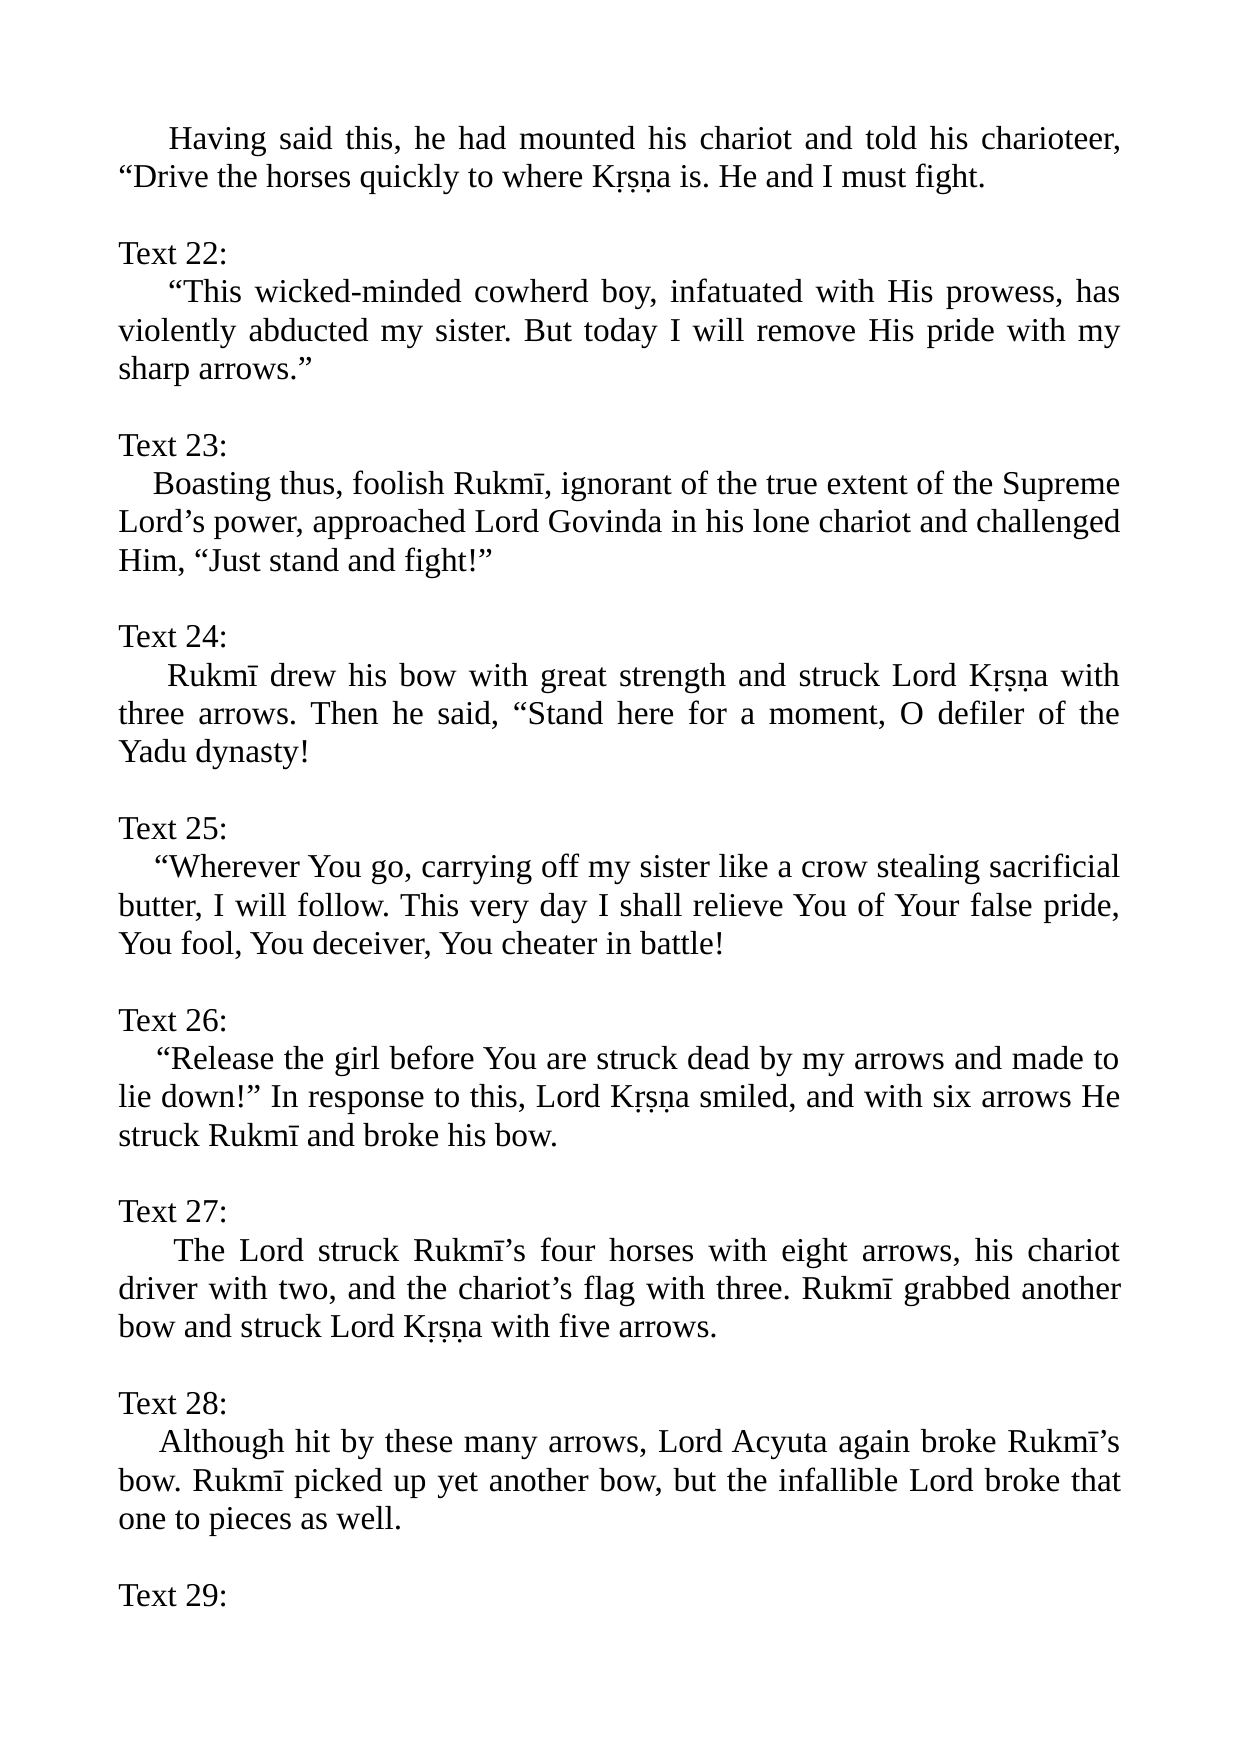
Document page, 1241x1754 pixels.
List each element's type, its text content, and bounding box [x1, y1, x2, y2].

text Text 23: [118, 425, 1122, 463]
text Text 25: [118, 808, 1122, 846]
text Text 22: [118, 233, 1122, 271]
text Text 26: [118, 1000, 1122, 1038]
text “Wherever You go, carrying off my sister like a crow stealing sacrificial butter, I will follow. This very day I shall relieve You of Your false pride, You fool, You deceiver, You cheater in battle! [118, 846, 1122, 961]
text Boasting thus, foolish Rukmī, ignorant of the true extent of the Supreme Lord’s power, approached Lord Govinda in his lone chariot and challenged Him, “Just stand and fight!” [118, 463, 1122, 578]
text The Lord struck Rukmī’s four horses with eight arrows, his chariot driver with two, and the chariot’s flag with three. Rukmī grabbed another bow and struck Lord Kṛṣṇa with five arrows. [118, 1230, 1122, 1345]
text Text 27: [118, 1191, 1122, 1230]
text Having said this, he had mounted his chariot and told his charioteer, “Drive the horses quickly to where Kṛṣṇa is. He and I must fight. [118, 118, 1122, 195]
text Text 29: [118, 1575, 1122, 1613]
text “This wicked-minded cowherd boy, infatuated with His prowess, has violently abducted my sister. But today I will remove His pride with my sharp arrows.” [118, 271, 1122, 386]
text Text 28: [118, 1383, 1122, 1421]
text “Release the girl before You are struck dead by my arrows and made to lie down!” In response to this, Lord Kṛṣṇa smiled, and with six arrows He struck Rukmī and broke his bow. [118, 1038, 1122, 1153]
text Rukmī drew his bow with great strength and struck Lord Kṛṣṇa with three arrows. Then he said, “Stand here for a moment, O defiler of the Yadu dynasty! [118, 655, 1122, 770]
text Although hit by these many arrows, Lord Acyuta again broke Rukmī’s bow. Rukmī picked up yet another bow, but the infallible Lord broke that one to pieces as well. [118, 1421, 1122, 1536]
text Text 24: [118, 616, 1122, 655]
